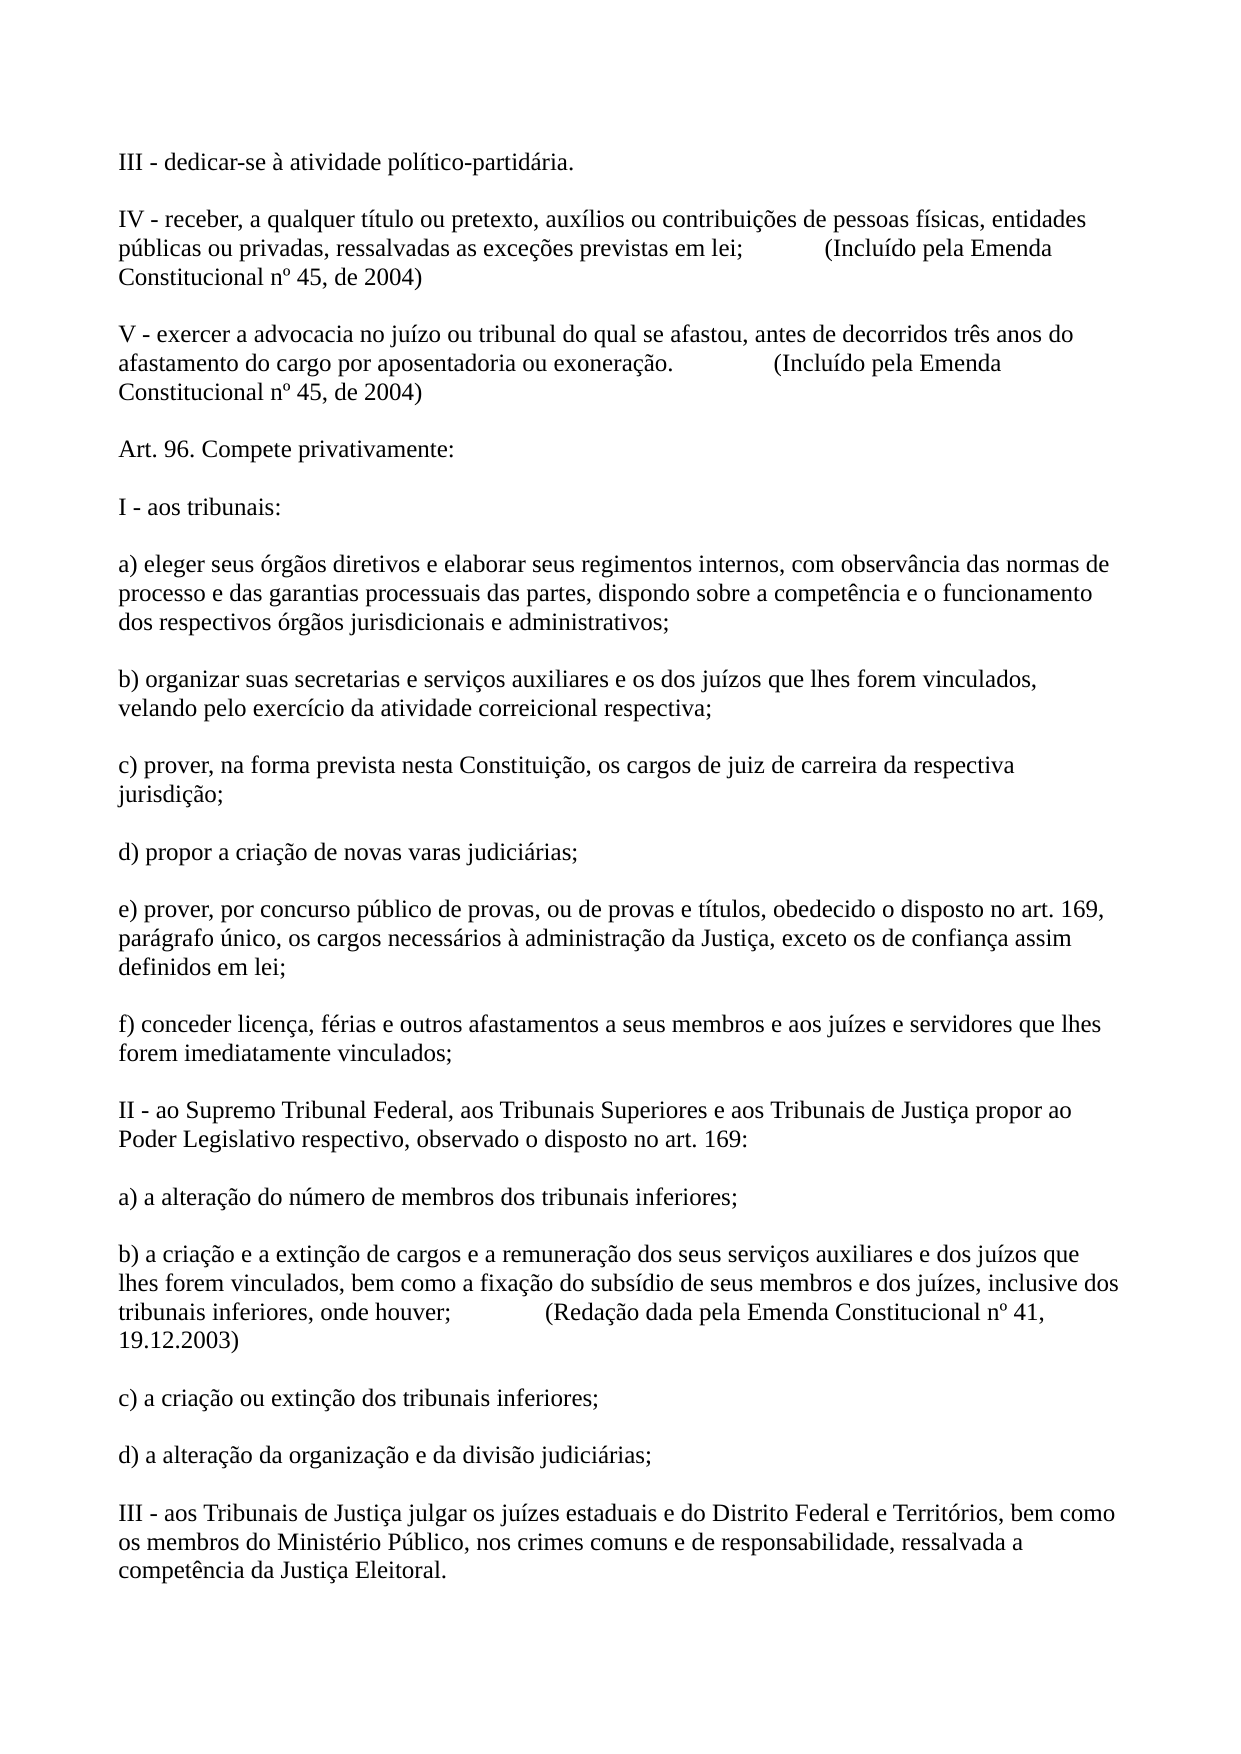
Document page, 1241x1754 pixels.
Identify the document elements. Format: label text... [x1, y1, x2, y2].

text b) organizar suas secretarias e serviços auxiliares e os dos juízos que lhes forem vinculados, velando pelo exercício da atividade correicional respectiva; [118, 664, 1122, 722]
text II - ao Supremo Tribunal Federal, aos Tribunais Superiores e aos Tribunais de Justiça propor ao Poder Legislativo respectivo, observado o disposto no art. 169: [118, 1096, 1122, 1153]
text a) eleger seus órgãos diretivos e elaborar seus regimentos internos, com observância das normas de processo e das garantias processuais das partes, dispondo sobre a competência e o funcionamento dos respectivos órgãos jurisdicionais e administrativos; [118, 549, 1122, 636]
text I - aos tribunais: [118, 492, 1122, 521]
text f) conceder licença, férias e outros afastamentos a seus membros e aos juízes e servidores que lhes forem imediatamente vinculados; [118, 1009, 1122, 1067]
text Art. 96. Compete privativamente: [118, 434, 1122, 463]
text b) a criação e a extinção de cargos e a remuneração dos seus serviços auxiliares e dos juízos que lhes forem vinculados, bem como a fixação do subsídio de seus membros e dos juízes, inclusive dos tribunais inferiores, onde houver; (Redação dada pela Emenda Constitucional nº 41, 19.12.2003) [118, 1239, 1122, 1354]
text IV - receber, a qualquer título ou pretexto, auxílios ou contribuições de pessoas físicas, entidades públicas ou privadas, ressalvadas as exceções previstas em lei; (Incluído pela Emenda Constitucional nº 45, de 2004) [118, 204, 1122, 291]
text III - dedicar-se à atividade político-partidária. [118, 147, 1122, 176]
text III - aos Tribunais de Justiça julgar os juízes estaduais e do Distrito Federal e Territórios, bem como os membros do Ministério Público, nos crimes comuns e de responsabilidade, ressalvada a competência da Justiça Eleitoral. [118, 1498, 1122, 1584]
text d) a alteração da organização e da divisão judiciárias; [118, 1441, 1122, 1469]
text e) prover, por concurso público de provas, ou de provas e títulos, obedecido o disposto no art. 169, parágrafo único, os cargos necessários à administração da Justiça, exceto os de confiança assim definidos em lei; [118, 894, 1122, 981]
text c) a criação ou extinção dos tribunais inferiores; [118, 1383, 1122, 1412]
text V - exercer a advocacia no juízo ou tribunal do qual se afastou, antes de decorridos três anos do afastamento do cargo por aposentadoria ou exoneração. (Incluído pela Emenda Constitucional nº 45, de 2004) [118, 319, 1122, 406]
text d) propor a criação de novas varas judiciárias; [118, 837, 1122, 866]
text c) prover, na forma prevista nesta Constituição, os cargos de juiz de carreira da respectiva jurisdição; [118, 751, 1122, 808]
text a) a alteração do número de membros dos tribunais inferiores; [118, 1182, 1122, 1211]
